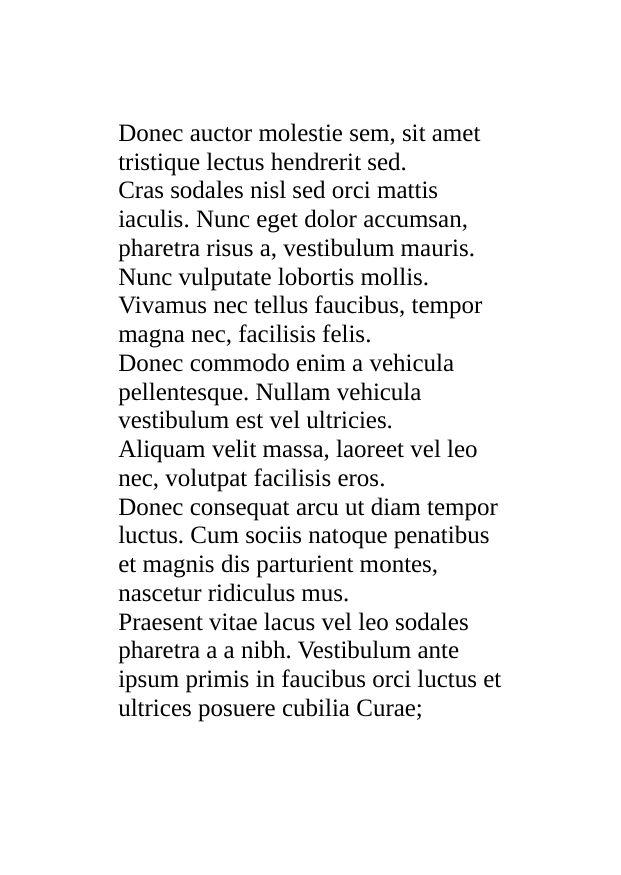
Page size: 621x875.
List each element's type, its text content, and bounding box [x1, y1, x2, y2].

text Donec auctor molestie sem, sit amet tristique lectus hendrerit sed. [118, 118, 502, 176]
text Donec commodo enim a vehicula pellentesque. Nullam vehicula vestibulum est vel ultricies. [118, 348, 502, 434]
text Nunc vulputate lobortis mollis. Vivamus nec tellus faucibus, tempor magna nec, facilisis felis. [118, 262, 502, 348]
text Praesent vitae lacus vel leo sodales pharetra a a nibh. Vestibulum ante ipsum primis in faucibus orci luctus et ultrices posuere cubilia Curae; [118, 607, 502, 722]
text Aliquam velit massa, laoreet vel leo nec, volutpat facilisis eros. [118, 434, 502, 492]
text Donec consequat arcu ut diam tempor luctus. Cum sociis natoque penatibus et magnis dis parturient montes, nascetur ridiculus mus. [118, 492, 502, 607]
text Cras sodales nisl sed orci mattis iaculis. Nunc eget dolor accumsan, pharetra risus a, vestibulum mauris. [118, 176, 502, 262]
